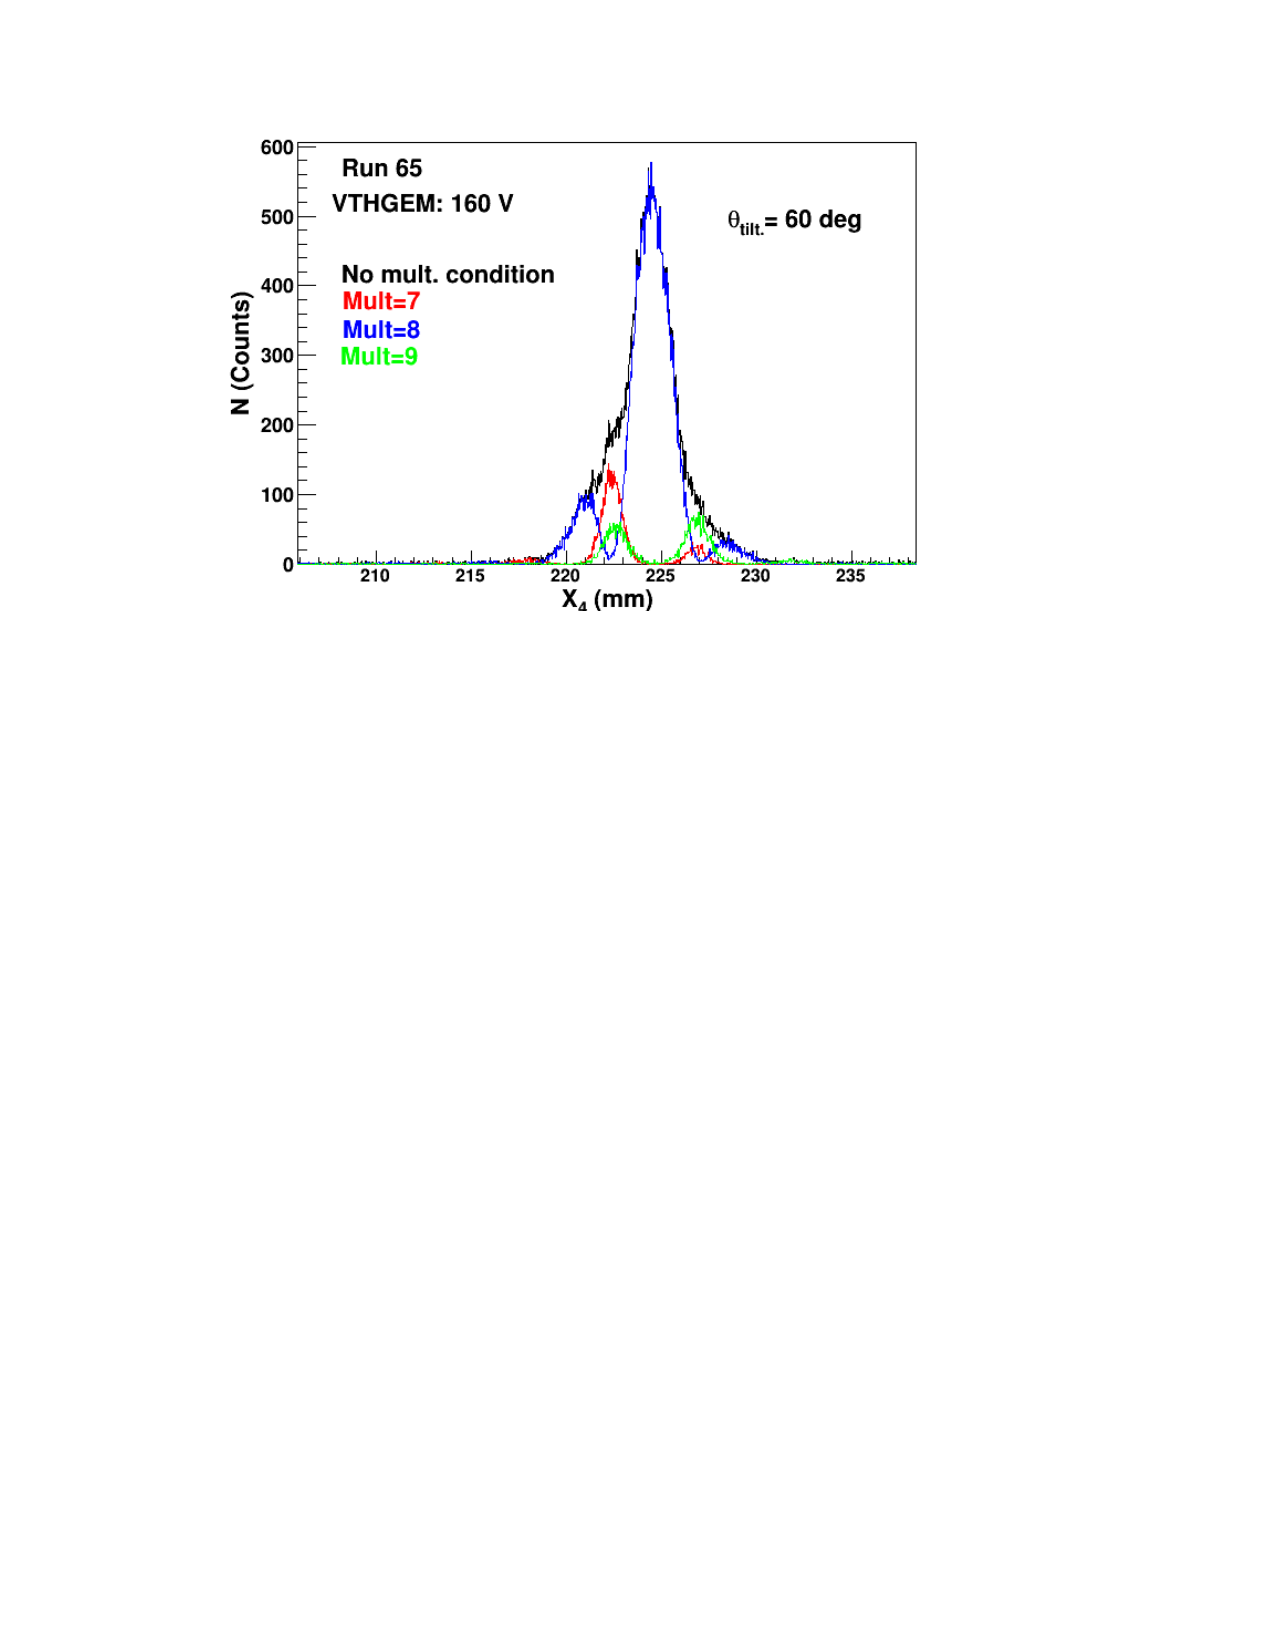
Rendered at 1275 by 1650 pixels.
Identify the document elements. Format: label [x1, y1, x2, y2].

picture [221, 131, 929, 611]
